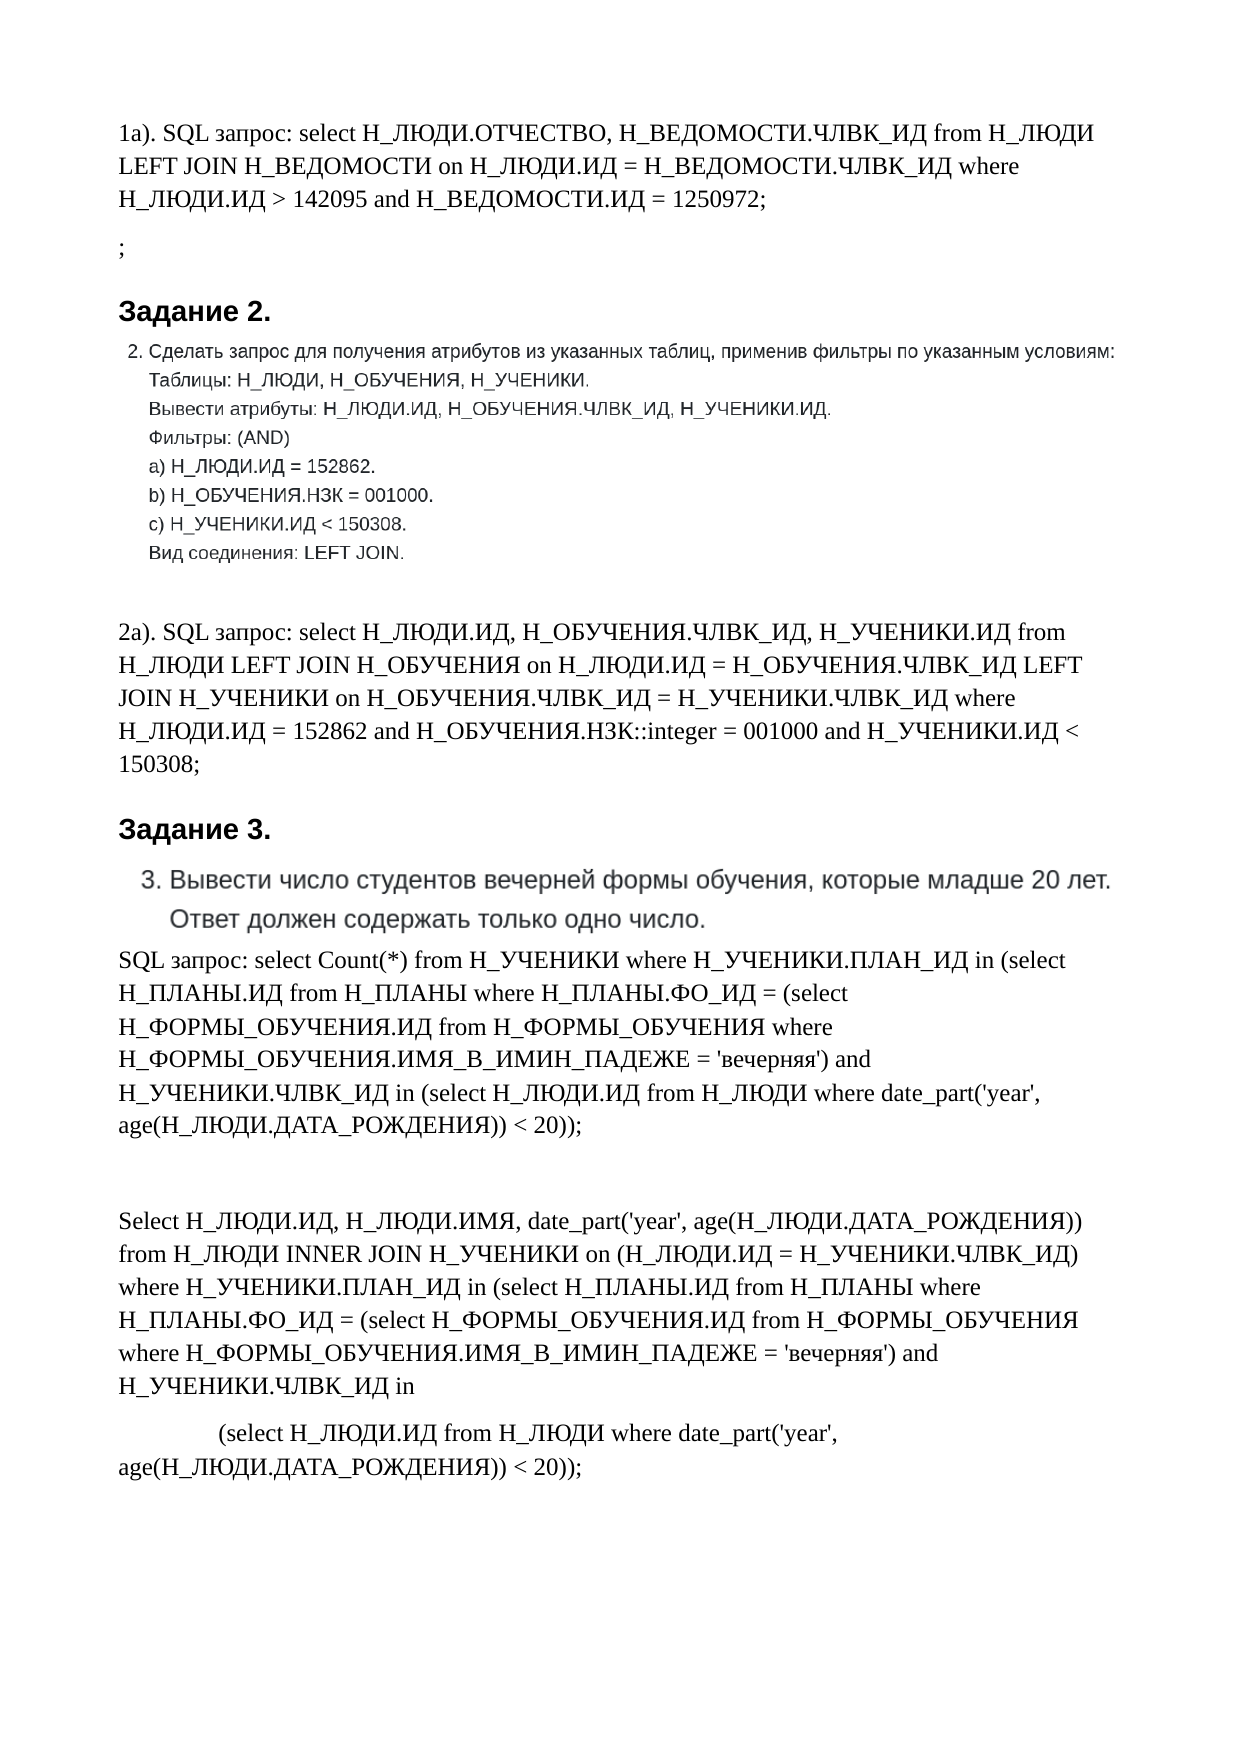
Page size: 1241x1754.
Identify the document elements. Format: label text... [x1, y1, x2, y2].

text SQL запрос: select Count(*) from Н_УЧЕНИКИ where Н_УЧЕНИКИ.ПЛАН_ИД in (select Н_ПЛАНЫ.ИД from Н_ПЛАНЫ where Н_ПЛАНЫ.ФО_ИД = (select Н_ФОРМЫ_ОБУЧЕНИЯ.ИД from Н_ФОРМЫ_ОБУЧЕНИЯ where Н_ФОРМЫ_ОБУЧЕНИЯ.ИМЯ_В_ИМИН_ПАДЕЖЕ = 'вечерняя') and Н_УЧЕНИКИ.ЧЛВК_ИД in (select Н_ЛЮДИ.ИД from Н_ЛЮДИ where date_part('year', age(Н_ЛЮДИ.ДАТА_РОЖДЕНИЯ)) < 20)); [118, 942, 1122, 1139]
picture [118, 340, 1123, 566]
subtitle Задание 3. [118, 812, 1122, 845]
text Select Н_ЛЮДИ.ИД, Н_ЛЮДИ.ИМЯ, date_part('year', age(Н_ЛЮДИ.ДАТА_РОЖДЕНИЯ)) from Н_ЛЮДИ INNER JOIN Н_УЧЕНИКИ on (Н_ЛЮДИ.ИД = Н_УЧЕНИКИ.ЧЛВК_ИД) where Н_УЧЕНИКИ.ПЛАН_ИД in (select Н_ПЛАНЫ.ИД from Н_ПЛАНЫ where Н_ПЛАНЫ.ФО_ИД = (select Н_ФОРМЫ_ОБУЧЕНИЯ.ИД from Н_ФОРМЫ_ОБУЧЕНИЯ where Н_ФОРМЫ_ОБУЧЕНИЯ.ИМЯ_В_ИМИН_ПАДЕЖЕ = 'вечерняя') and Н_УЧЕНИКИ.ЧЛВК_ИД in [118, 1206, 1122, 1400]
subtitle Задание 2. [118, 294, 1122, 327]
text ; [118, 232, 1122, 261]
text (select Н_ЛЮДИ.ИД from Н_ЛЮДИ where date_part('year', age(Н_ЛЮДИ.ДАТА_РОЖДЕНИЯ)) < 20)); [118, 1418, 1122, 1480]
text 2a). SQL запрос: select Н_ЛЮДИ.ИД, Н_ОБУЧЕНИЯ.ЧЛВК_ИД, Н_УЧЕНИКИ.ИД from Н_ЛЮДИ LEFT JOIN Н_ОБУЧЕНИЯ on Н_ЛЮДИ.ИД = Н_ОБУЧЕНИЯ.ЧЛВК_ИД LEFT JOIN Н_УЧЕНИКИ on Н_ОБУЧЕНИЯ.ЧЛВК_ИД = Н_УЧЕНИКИ.ЧЛВК_ИД where Н_ЛЮДИ.ИД = 152862 and Н_ОБУЧЕНИЯ.НЗК::integer = 001000 and Н_УЧЕНИКИ.ИД < 150308; [118, 617, 1122, 778]
picture [118, 857, 1123, 942]
text 1a). SQL запрос: select Н_ЛЮДИ.ОТЧЕСТВО, Н_ВЕДОМОСТИ.ЧЛВК_ИД from Н_ЛЮДИ LEFT JOIN Н_ВЕДОМОСТИ on Н_ЛЮДИ.ИД = Н_ВЕДОМОСТИ.ЧЛВК_ИД where Н_ЛЮДИ.ИД > 142095 and Н_ВЕДОМОСТИ.ИД = 1250972; [118, 118, 1122, 213]
